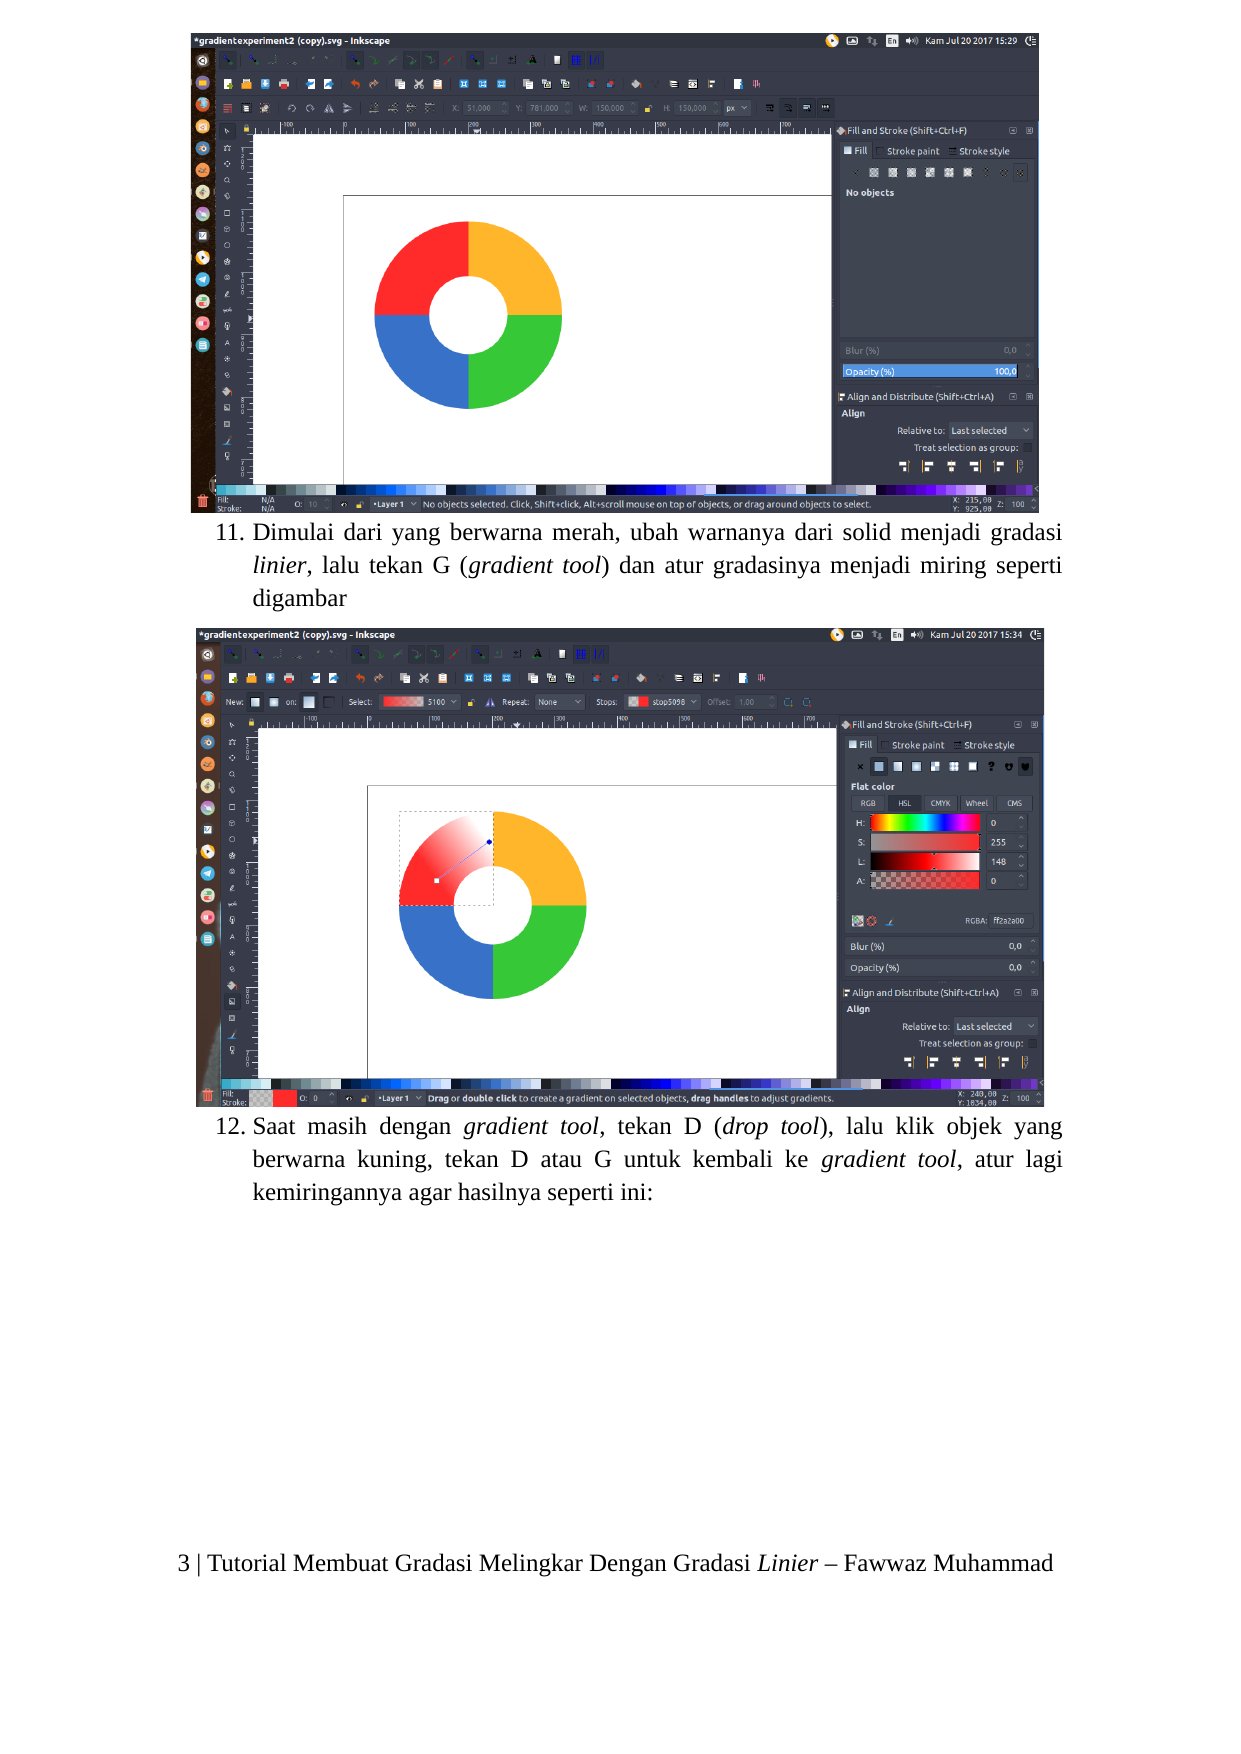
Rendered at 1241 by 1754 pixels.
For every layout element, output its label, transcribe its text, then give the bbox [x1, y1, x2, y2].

picture [196, 628, 1045, 1107]
picture [190, 33, 1039, 513]
list Dimulai dari yang berwarna merah, ubah warnanya dari solid menjadi gradasi linier, lalu tekan G (gradient tool) dan atur gradasinya menjadi miring seperti digambar [215, 177, 1063, 612]
list Saat masih dengan gradient tool, tekan D (drop tool), lalu klik objek yang berwarna kuning, tekan D atau G untuk kembali ke gradient tool, atur lagi kemiringannya agar hasilnya seperti ini: [215, 634, 1063, 1206]
